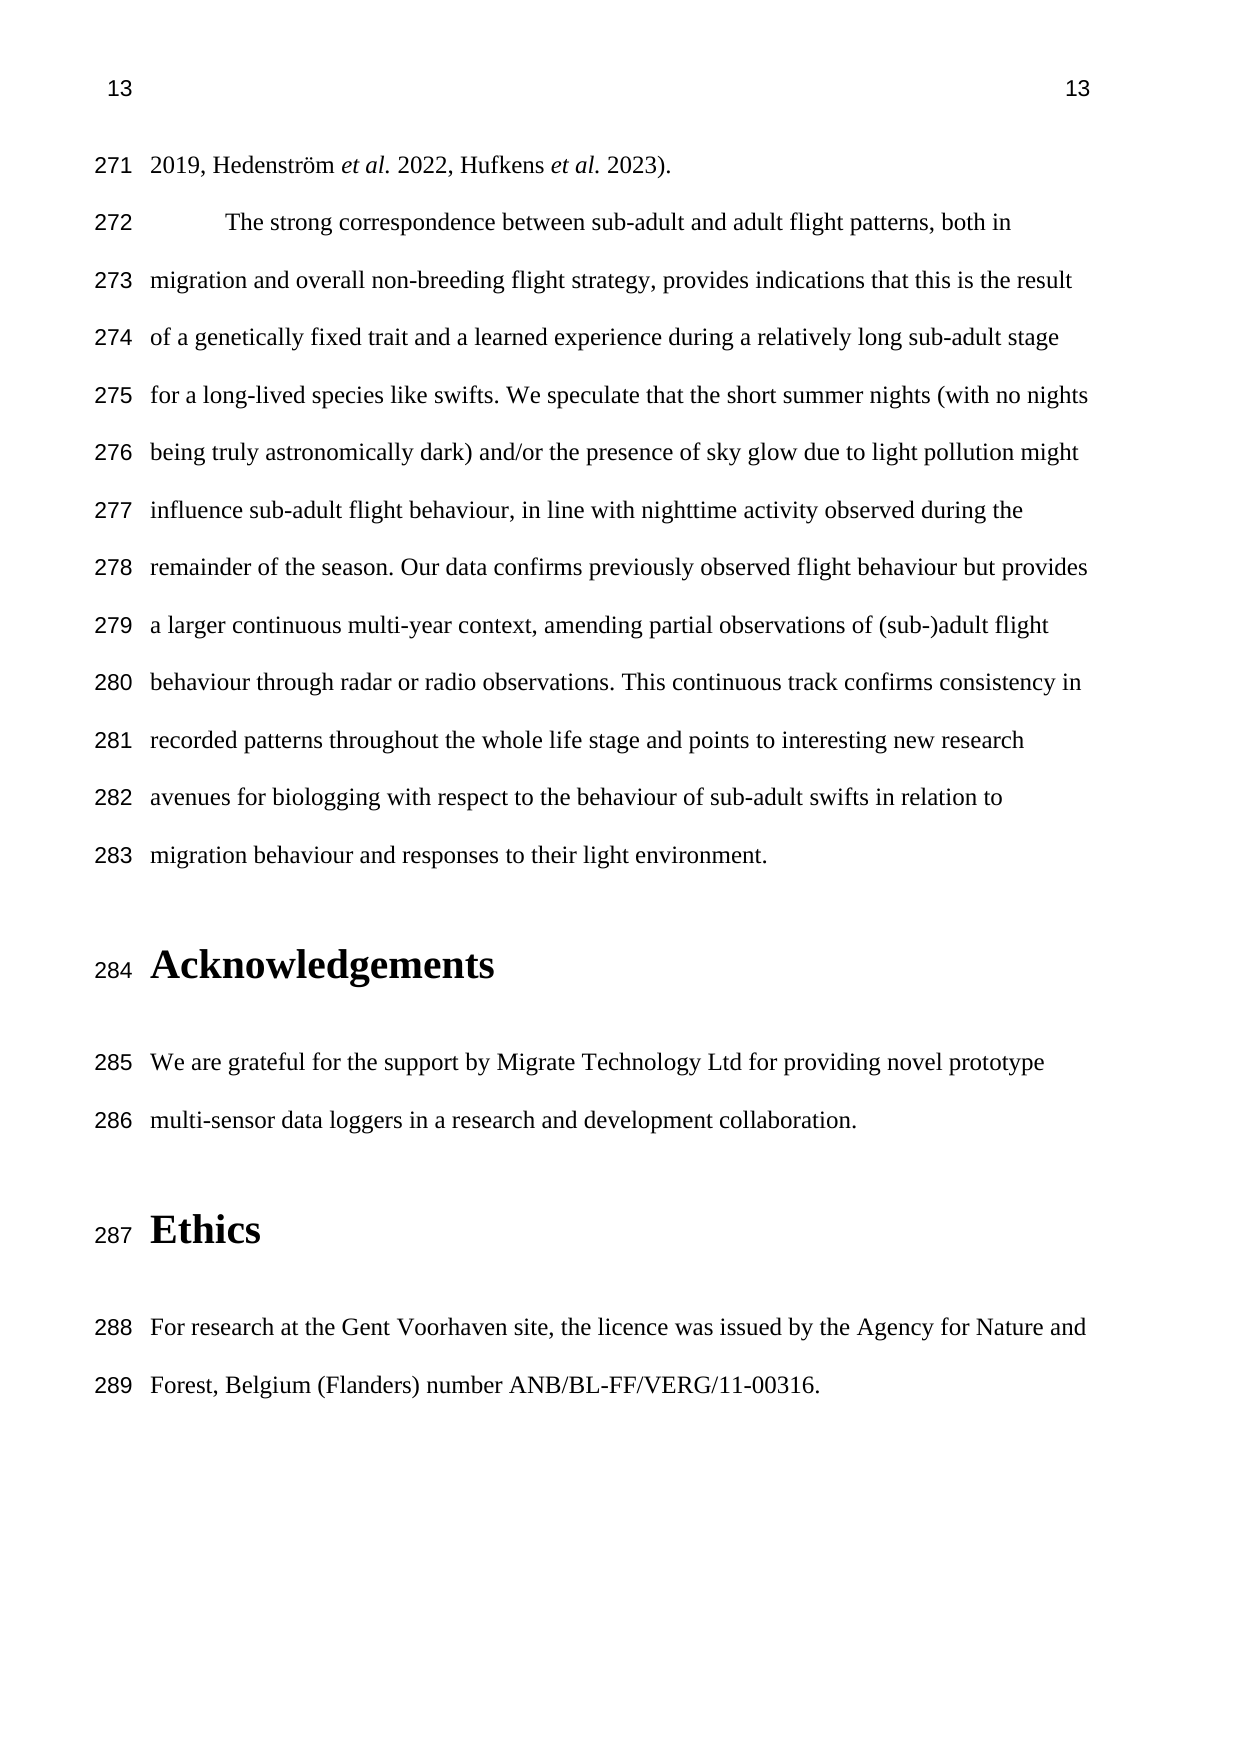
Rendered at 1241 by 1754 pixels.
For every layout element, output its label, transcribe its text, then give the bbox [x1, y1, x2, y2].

text We are grateful for the support by Migrate Technology Ltd for providing novel prototype multi-sensor data loggers in a research and development collaboration. [150, 1047, 1090, 1134]
text For research at the Gent Voorhaven site, the licence was issued by the Agency for Nature and Forest, Belgium (Flanders) number ANB/BL-FF/VERG/11-00316. [150, 1312, 1090, 1399]
subtitle Ethics [150, 1204, 1090, 1252]
text The strong correspondence between sub-adult and adult flight patterns, both in migration and overall non-breeding flight strategy, provides indications that this is the result of a genetically fixed trait and a learned experience during a relatively long sub-adult stage for a long-lived species like swifts. We speculate that the short summer nights (with no nights being truly astronomically dark) and/or the presence of sky glow due to light pollution might influence sub-adult flight behaviour, in line with nighttime activity observed during the remainder of the season. Our data confirms previously observed flight behaviour but provides a larger continuous multi-year context, amending partial observations of (sub-)adult flight behaviour through radar or radio observations. This continuous track confirms consistency in recorded patterns throughout the whole life stage and points to interesting new research avenues for biologging with respect to the behaviour of sub-adult swifts in relation to migration behaviour and responses to their light environment. [150, 207, 1090, 869]
text 2019, Hedenström et al. 2022, Hufkens et al. 2023). [150, 150, 1090, 179]
subtitle Acknowledgements [150, 939, 1090, 987]
